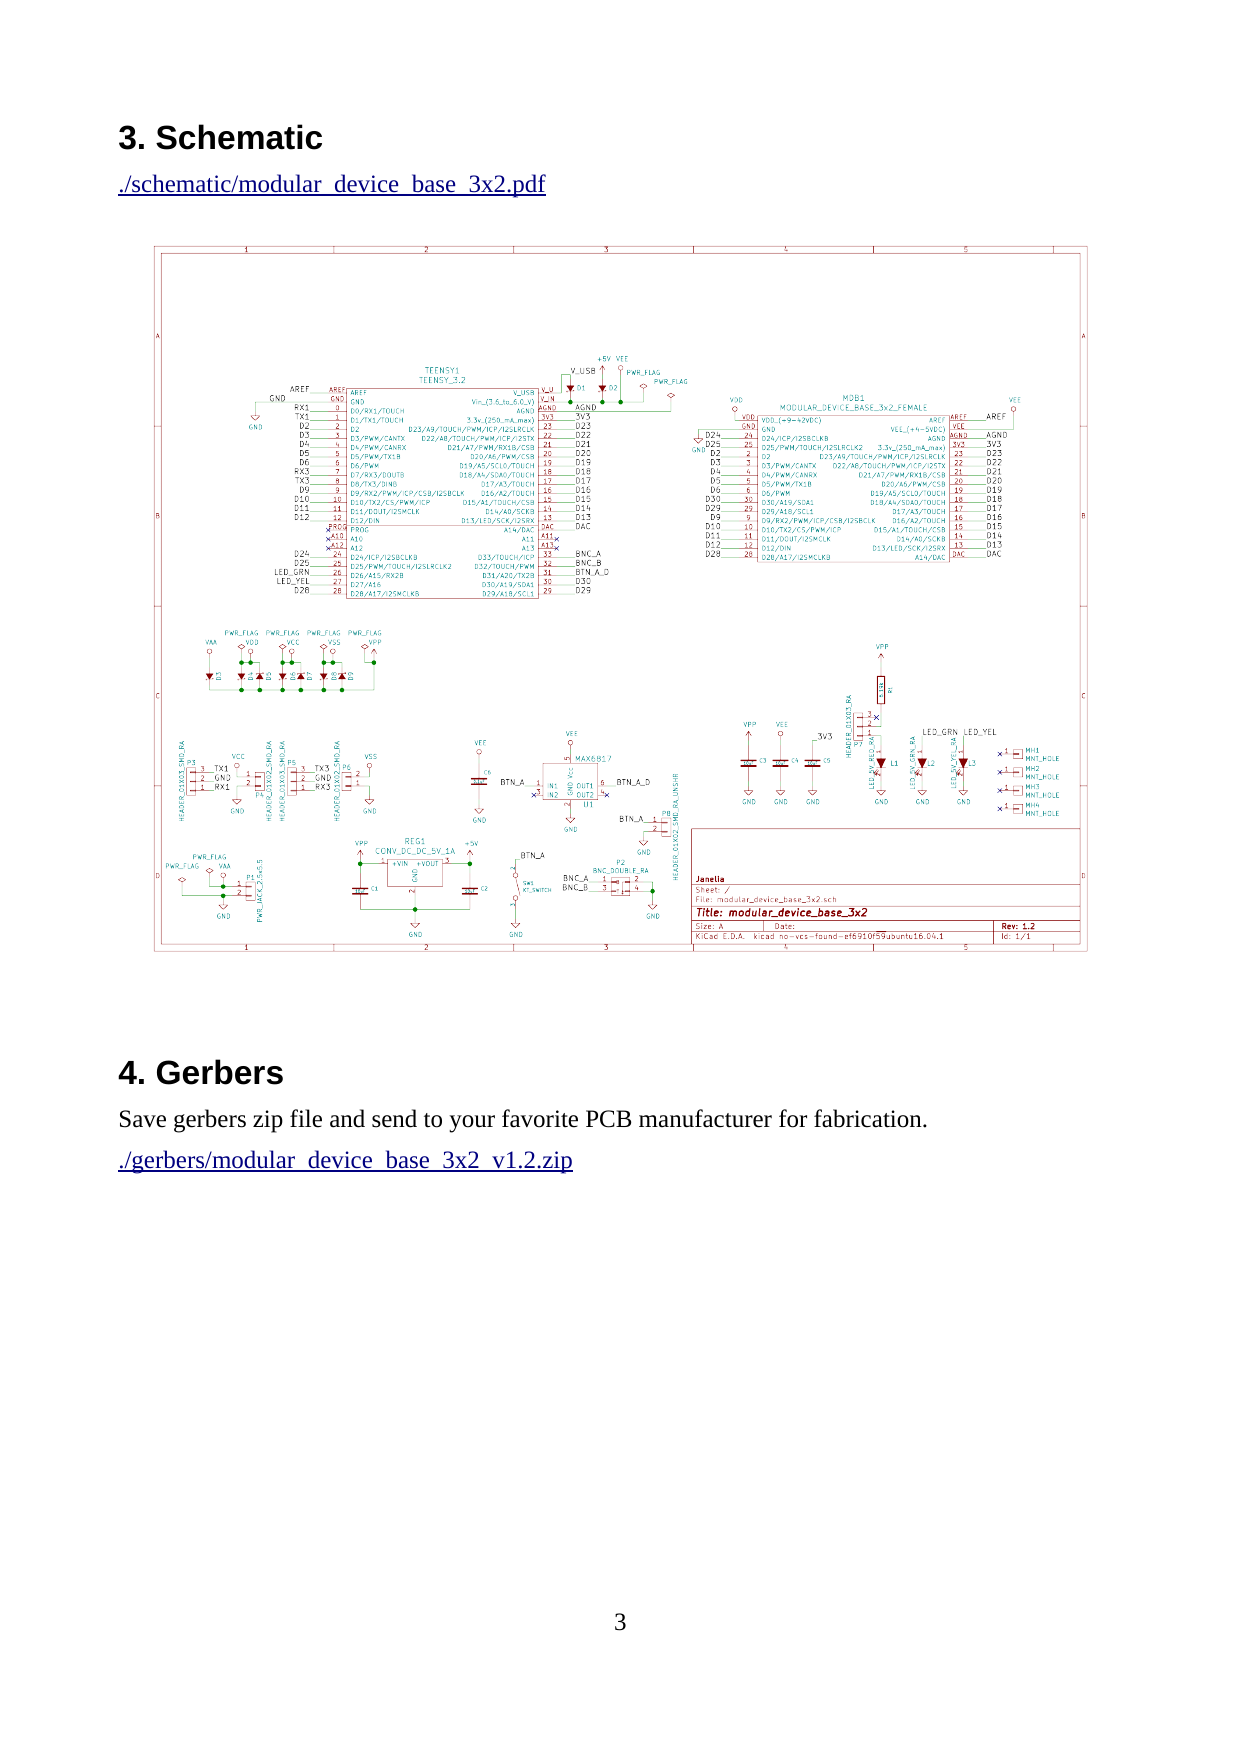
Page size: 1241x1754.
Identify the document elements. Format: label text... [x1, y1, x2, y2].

subtitle Gerbers [118, 1053, 1122, 1091]
subtitle Schematic [118, 118, 1122, 157]
text ./gerbers/modular_device_base_3x2_v1.2.zip [118, 1145, 1122, 1174]
text Save gerbers zip file and send to your favorite PCB manufacturer for fabrication. [118, 1104, 1122, 1133]
text ./schematic/modular_device_base_3x2.pdf [118, 169, 1122, 198]
